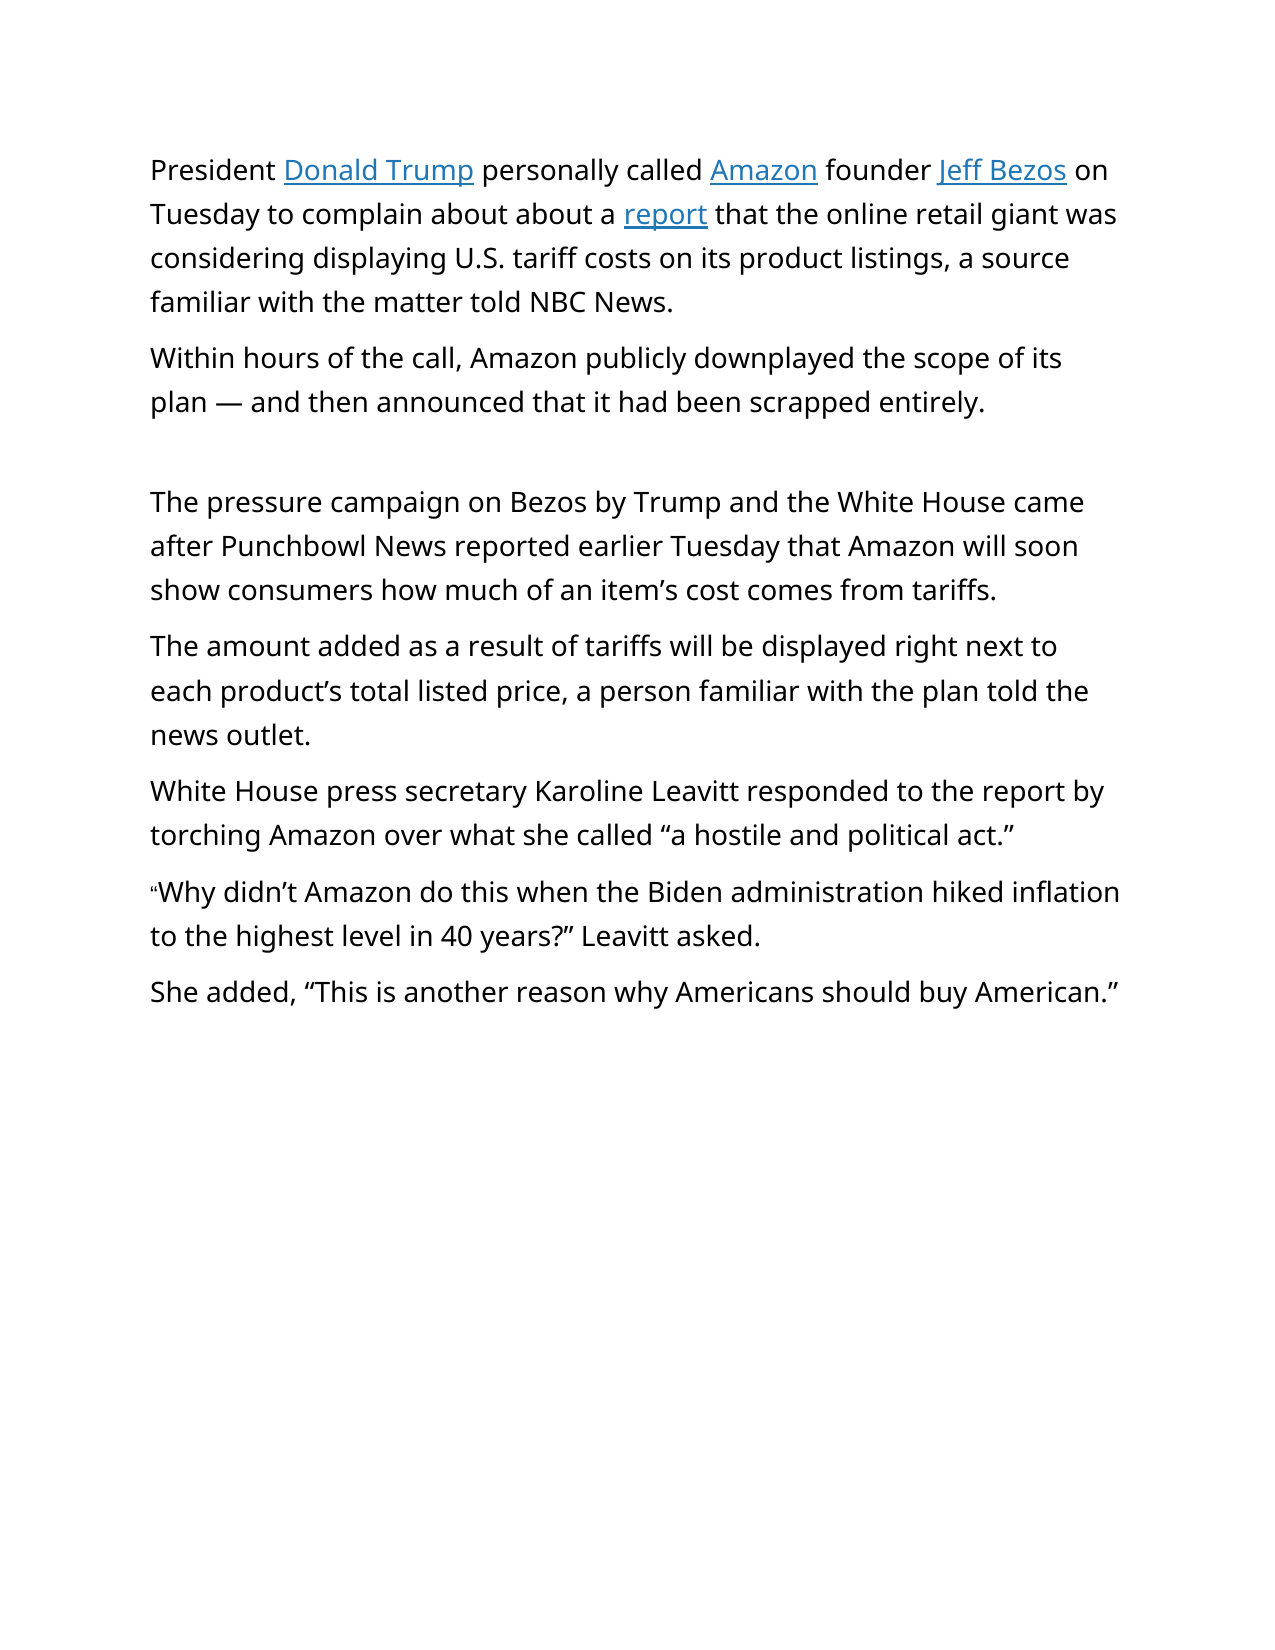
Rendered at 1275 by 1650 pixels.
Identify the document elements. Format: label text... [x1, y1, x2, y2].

text The amount added as a result of tariffs will be displayed right next to each product’s total listed price, a person familiar with the plan told the news outlet. [150, 627, 1125, 753]
text President Donald Trump personally called Amazon founder Jeff Bezos on Tuesday to complain about about a report that the online retail giant was considering displaying U.S. tariff costs on its product listings, a source familiar with the matter told NBC News. [150, 150, 1125, 321]
text Within hours of the call, Amazon publicly downplayed the scope of its plan — and then announced that it had been scrapped entirely. [150, 339, 1125, 421]
text She added, “This is another reason why Americans should buy American.” [150, 973, 1125, 1011]
text White House press secretary Karoline Leavitt responded to the report by torching Amazon over what she called “a hostile and political act.” [150, 771, 1125, 854]
text The pressure campaign on Bezos by Trump and the White House came after Punchbowl News reported earlier Tuesday that Amazon will soon show consumers how much of an item’s cost comes from tariffs. [150, 482, 1125, 608]
text “Why didn’t Amazon do this when the Biden administration hiked inflation to the highest level in 40 years?” Leavitt asked. [150, 872, 1125, 954]
